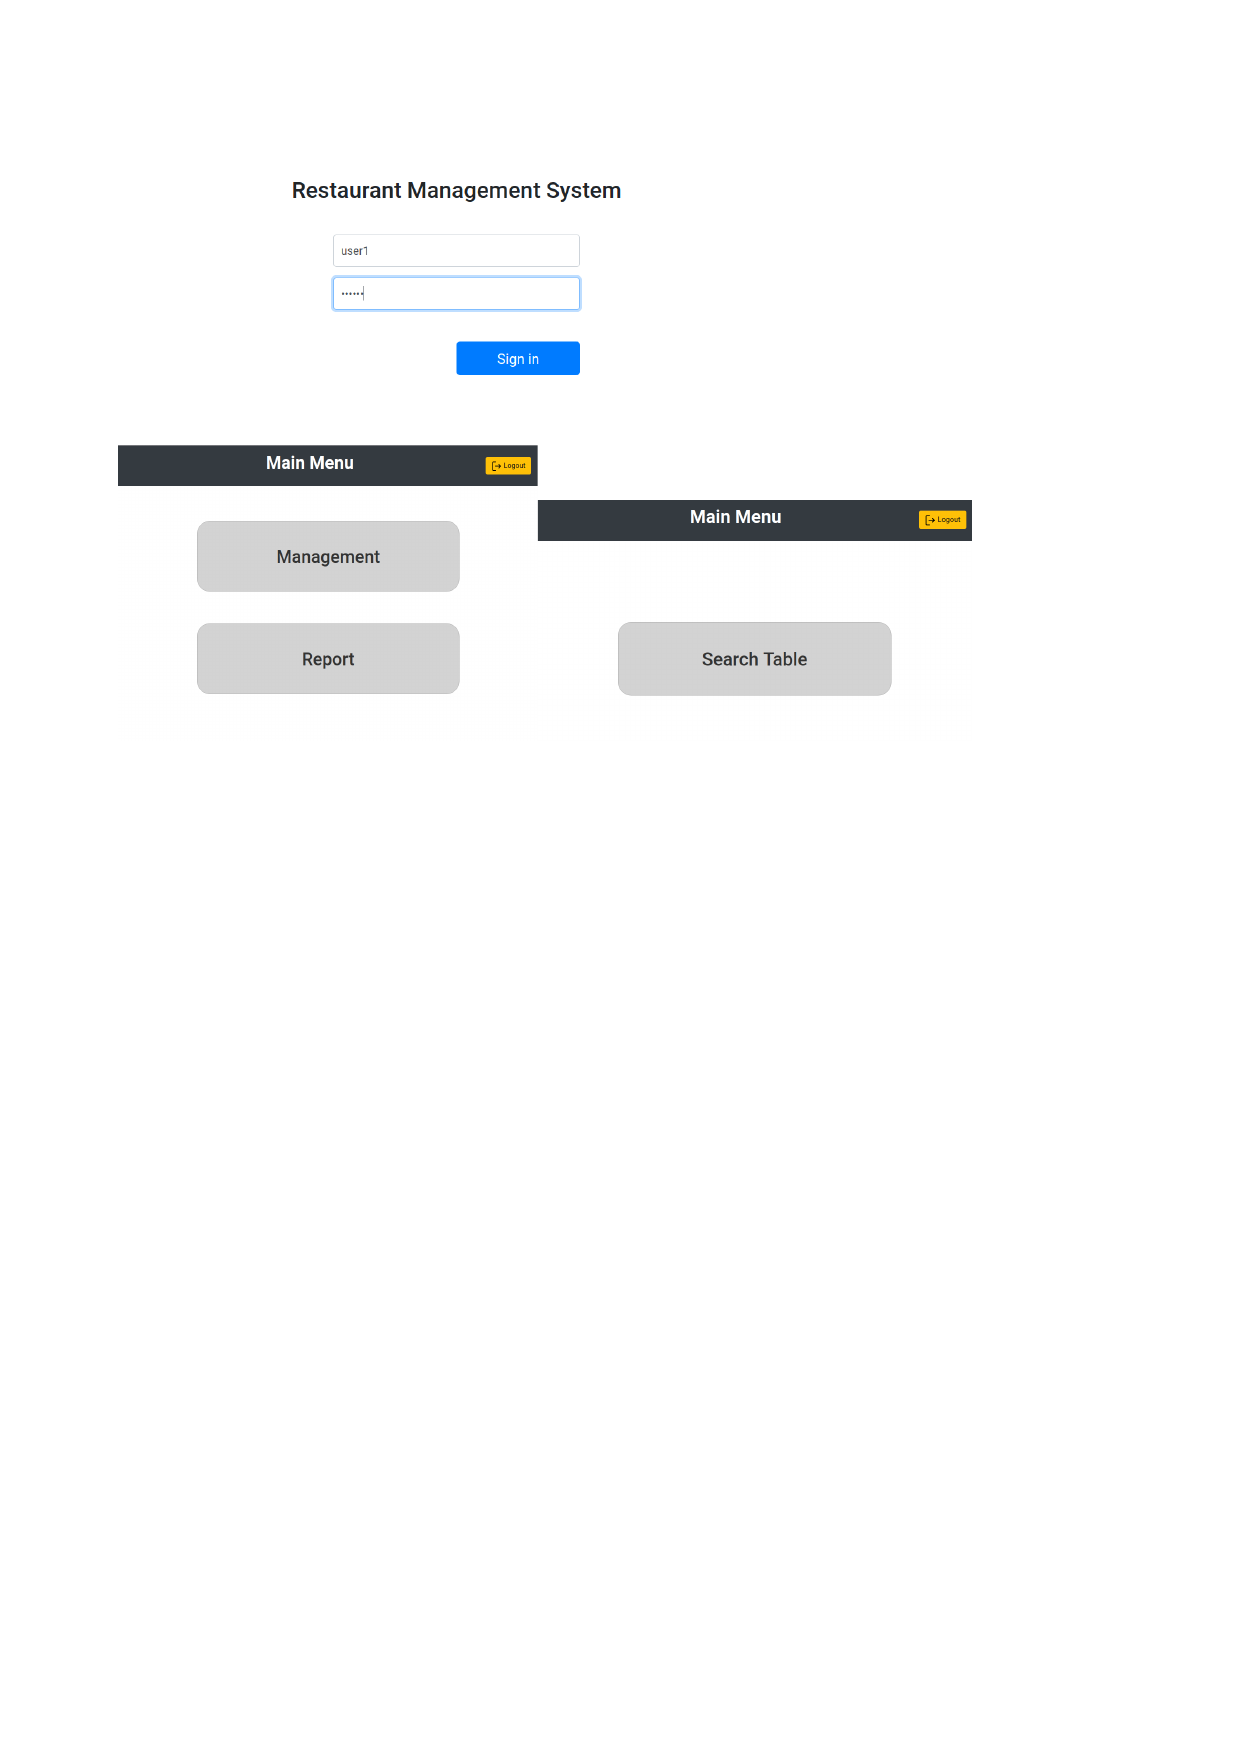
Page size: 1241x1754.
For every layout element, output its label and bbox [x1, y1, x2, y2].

picture [118, 118, 972, 741]
